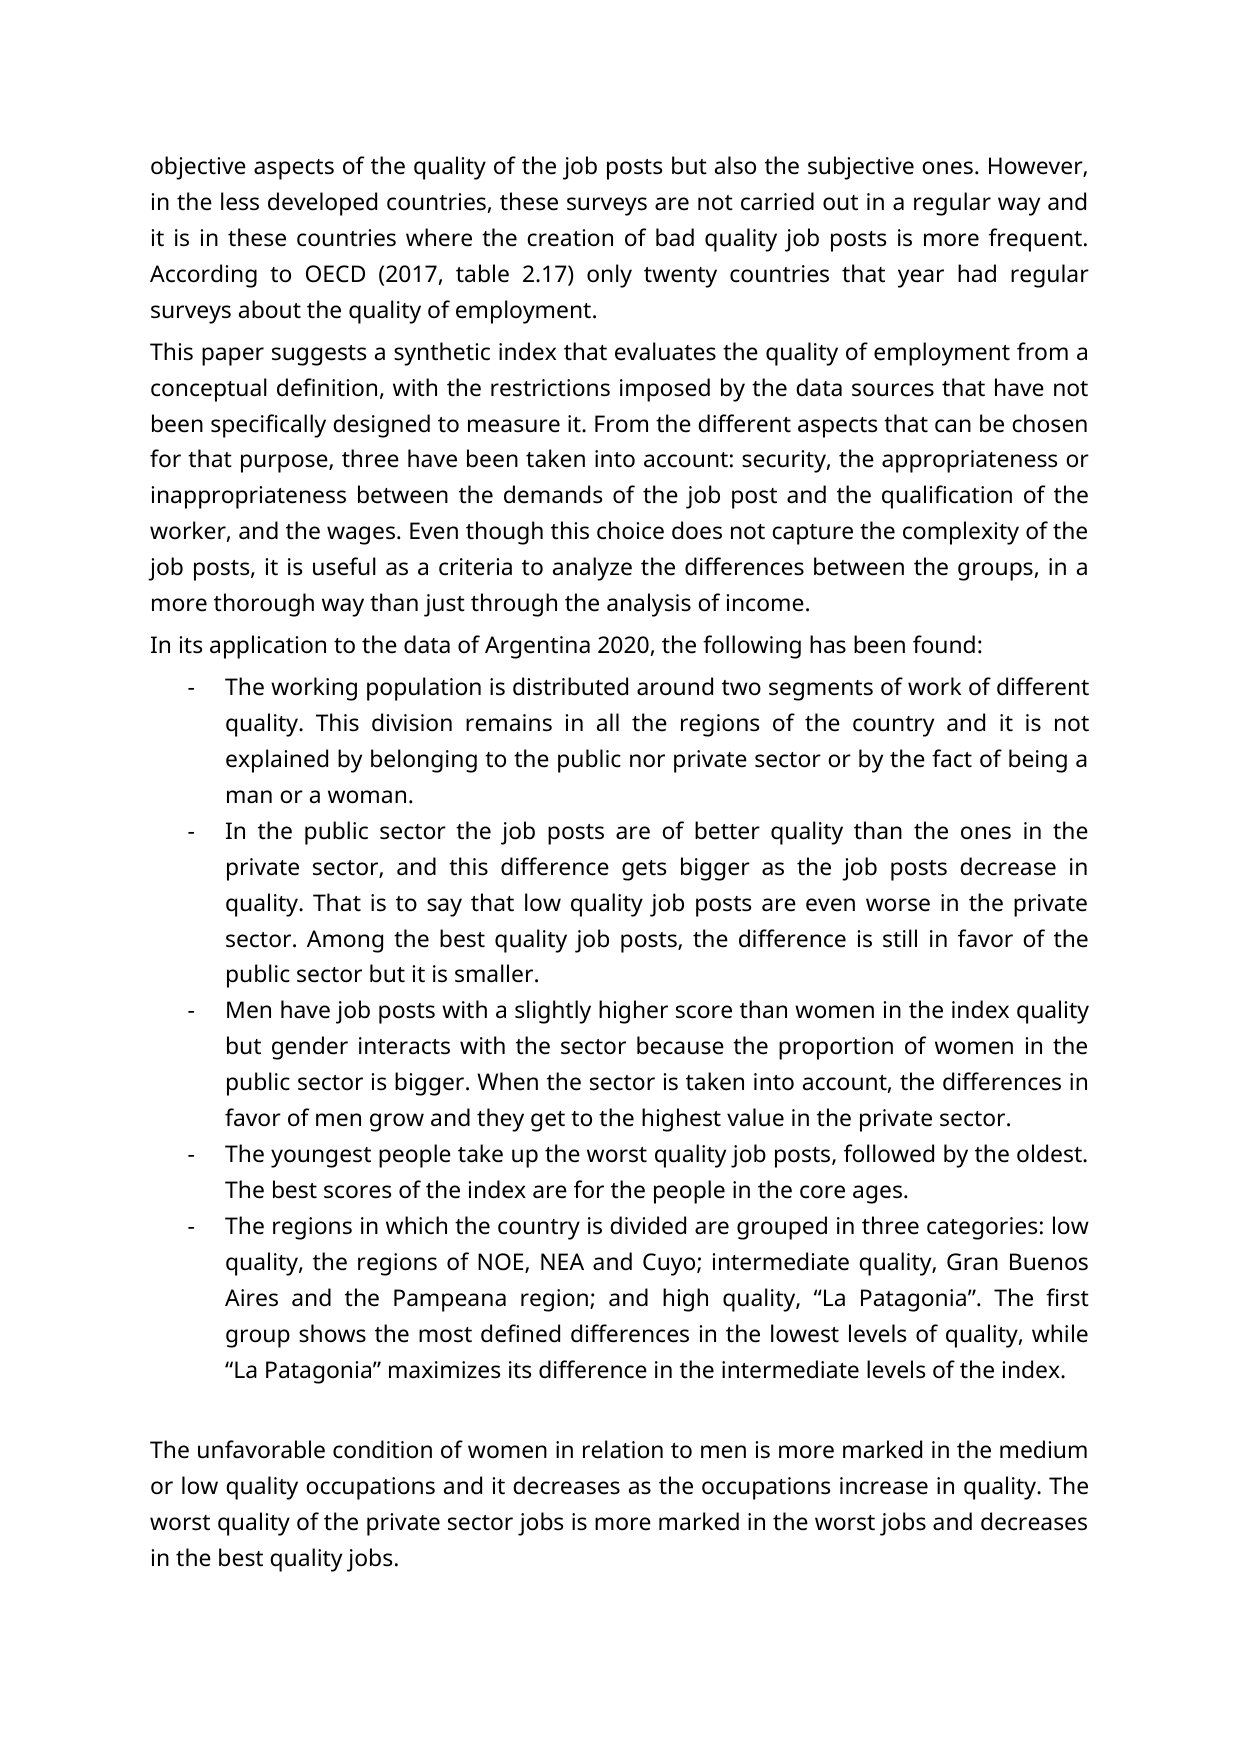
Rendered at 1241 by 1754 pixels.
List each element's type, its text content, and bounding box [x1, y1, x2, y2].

text This paper suggests a synthetic index that evaluates the quality of employment from a conceptual definition, with the restrictions imposed by the data sources that have not been specifically designed to measure it. From the different aspects that can be chosen for that purpose, three have been taken into account: security, the appropriateness or inappropriateness between the demands of the job post and the qualification of the worker, and the wages. Even though this choice does not capture the complexity of the job posts, it is useful as a criteria to analyze the differences between the groups, in a more thorough way than just through the analysis of income. [150, 336, 1090, 618]
list Men have job posts with a slightly higher score than women in the index quality but gender interacts with the sector because the proportion of women in the public sector is bigger. When the sector is taken into account, the differences in favor of men grow and they get to the highest value in the private sector. [187, 994, 1090, 1133]
text The unfavorable condition of women in relation to men is more marked in the medium or low quality occupations and it decreases as the occupations increase in quality. The worst quality of the private sector jobs is more marked in the worst jobs and decreases in the best quality jobs. [150, 1434, 1090, 1573]
text In its application to the data of Argentina 2020, the following has been found: [150, 629, 1090, 660]
list In the public sector the job posts are of better quality than the ones in the private sector, and this difference gets bigger as the job posts decrease in quality. That is to say that low quality job posts are even worse in the private sector. Among the best quality job posts, the difference is still in favor of the public sector but it is smaller. [187, 815, 1090, 990]
list The working population is distributed around two segments of work of different quality. This division remains in all the regions of the country and it is not explained by belonging to the public nor private sector or by the fact of being a man or a woman. [187, 671, 1090, 810]
list The regions in which the country is divided are grouped in three categories: low quality, the regions of NOE, NEA and Cuyo; intermediate quality, Gran Buenos Aires and the Pampeana region; and high quality, “La Patagonia”. The first group shows the most defined differences in the lowest levels of quality, while “La Patagonia” maximizes its difference in the intermediate levels of the index. [187, 1210, 1090, 1385]
list The youngest people take up the worst quality job posts, followed by the oldest. The best scores of the index are for the people in the core ages. [187, 1138, 1090, 1205]
text objective aspects of the quality of the job posts but also the subjective ones. However, in the less developed countries, these surveys are not carried out in a regular way and it is in these countries where the creation of bad quality job posts is more frequent. According to OECD (2017, table 2.17) only twenty countries that year had regular surveys about the quality of employment. [150, 150, 1090, 325]
